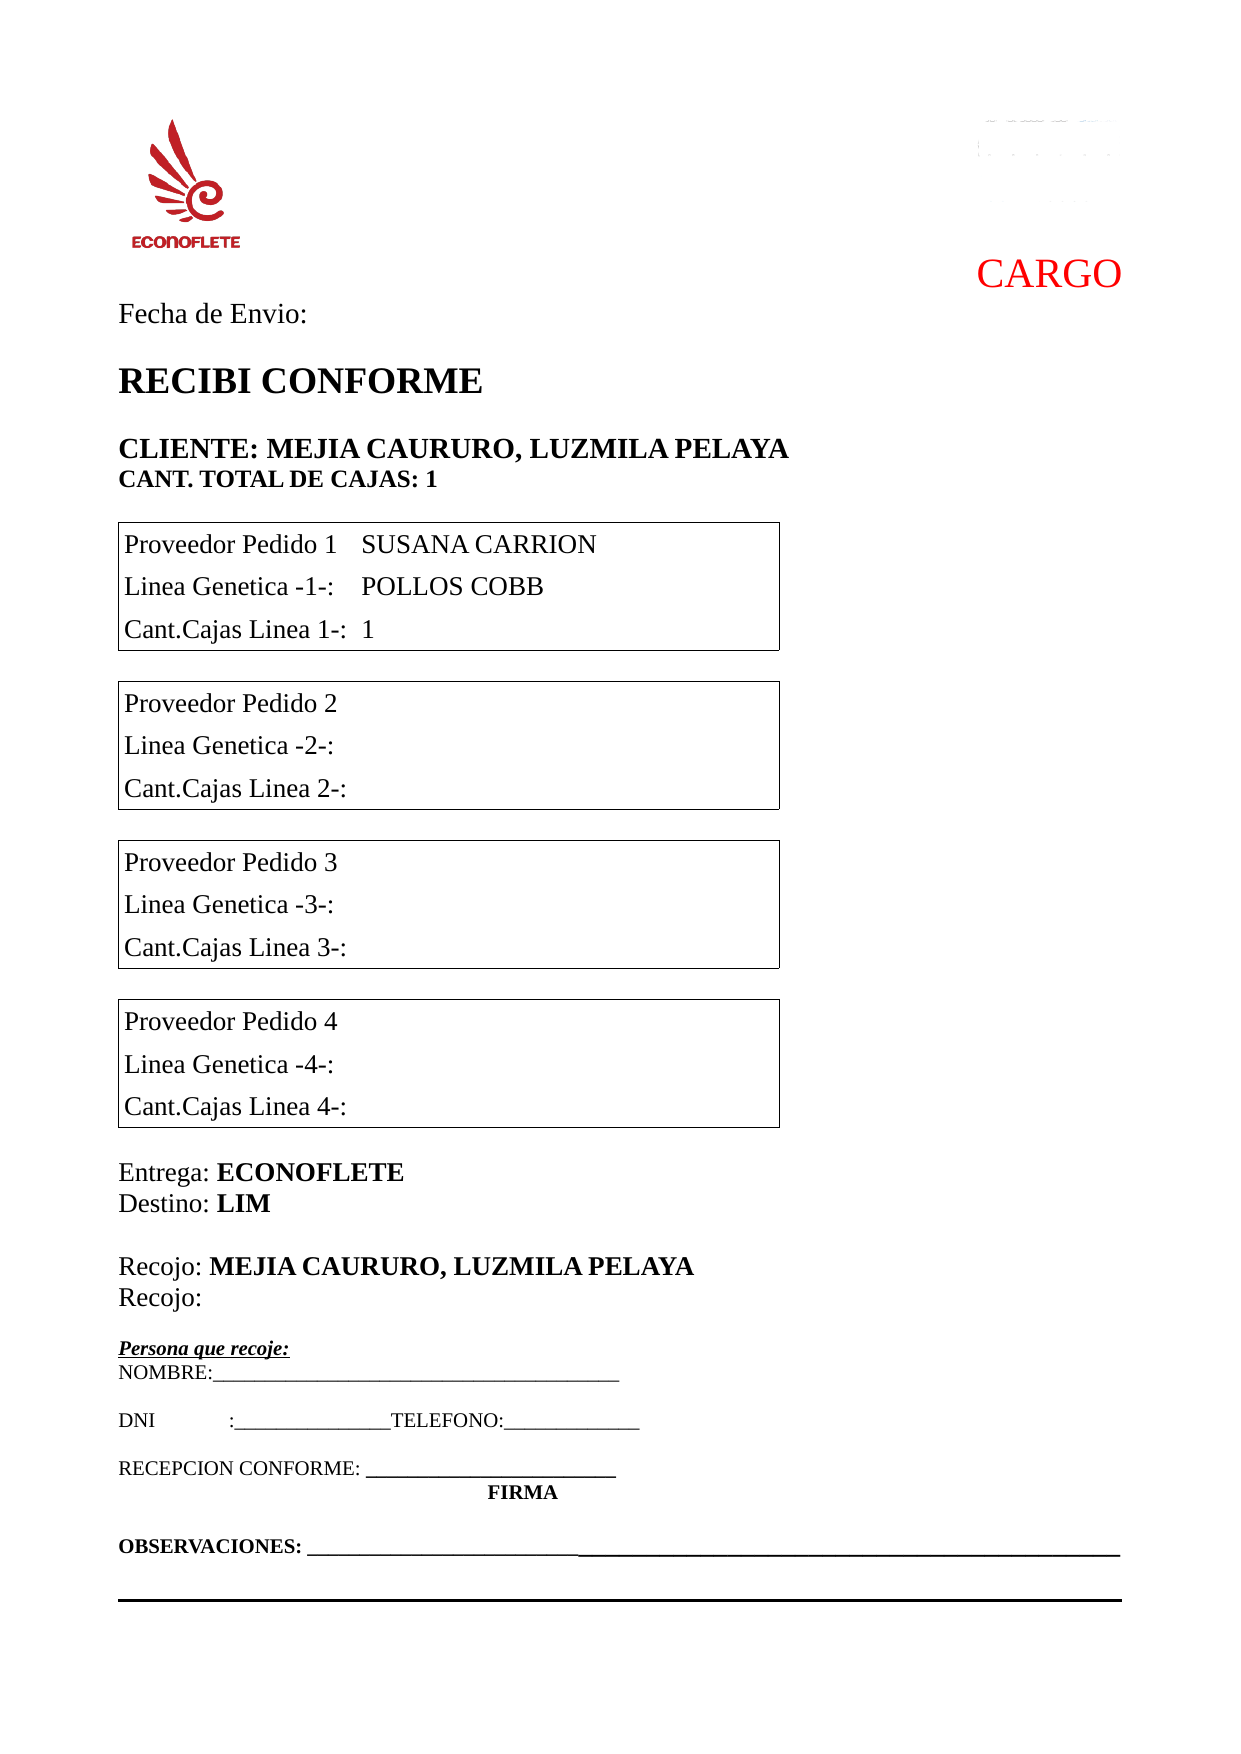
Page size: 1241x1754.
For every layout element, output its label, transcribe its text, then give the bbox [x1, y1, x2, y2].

table_cell [118, 810, 356, 840]
table_cell [118, 969, 356, 999]
table_cell POLLOS COBB [356, 565, 779, 607]
text RECIBI CONFORME [118, 359, 1122, 402]
table_cell Linea Genetica -1-: [119, 565, 356, 607]
text FIRMA [118, 1480, 1122, 1504]
table_cell [356, 810, 779, 840]
table_cell [356, 682, 779, 724]
table_cell Linea Genetica -2-: [119, 724, 356, 766]
text OBSERVACIONES: __________________________________________________________________ [118, 1528, 1122, 1559]
text Persona que recoje: [118, 1336, 1122, 1360]
table_cell [356, 1000, 779, 1042]
text NOMBRE:_______________________________________ [118, 1360, 1122, 1384]
text Destino: LIM [118, 1187, 1122, 1218]
table_cell Proveedor Pedido 4 [119, 1000, 356, 1042]
table_cell Cant.Cajas Linea 2-: [119, 766, 356, 809]
table_cell Proveedor Pedido 3 [119, 841, 356, 883]
table_cell [356, 766, 779, 809]
table_cell [356, 651, 779, 681]
table_cell Linea Genetica -4-: [119, 1042, 356, 1085]
text Fecha de Envio: [118, 297, 1122, 330]
text CLIENTE: MEJIA CAURURO, LUZMILA PELAYA [118, 431, 1122, 464]
table_cell Proveedor Pedido 2 [119, 682, 356, 724]
picture [118, 118, 254, 249]
table_cell Cant.Cajas Linea 3-: [119, 926, 356, 968]
table_header SUSANA CARRION [356, 523, 779, 564]
text Recojo: MEJIA CAURURO, LUZMILA PELAYA [118, 1249, 1122, 1281]
text RECEPCION CONFORME: ________________________ [118, 1456, 1122, 1480]
table_cell Linea Genetica -3-: [119, 883, 356, 926]
table_cell Cant.Cajas Linea 4-: [119, 1085, 356, 1127]
table_cell [118, 651, 356, 681]
text CANT. TOTAL DE CAJAS: 1 [118, 464, 1122, 493]
table_cell [356, 883, 779, 926]
text DNI :_______________TELEFONO:_____________ [118, 1408, 1122, 1432]
table_cell Cant.Cajas Linea 1-: [119, 607, 356, 650]
table_header Proveedor Pedido 1 [119, 523, 356, 564]
table_cell [356, 969, 779, 999]
text Entrega: ECONOFLETE [118, 1156, 1122, 1187]
table_cell [356, 841, 779, 883]
table_cell [356, 926, 779, 968]
table_cell [356, 1085, 779, 1127]
text Recojo: [118, 1281, 1122, 1312]
text CARGO [118, 224, 1122, 297]
table_cell [356, 724, 779, 766]
table_cell [356, 1042, 779, 1085]
table_cell 1 [356, 607, 779, 650]
